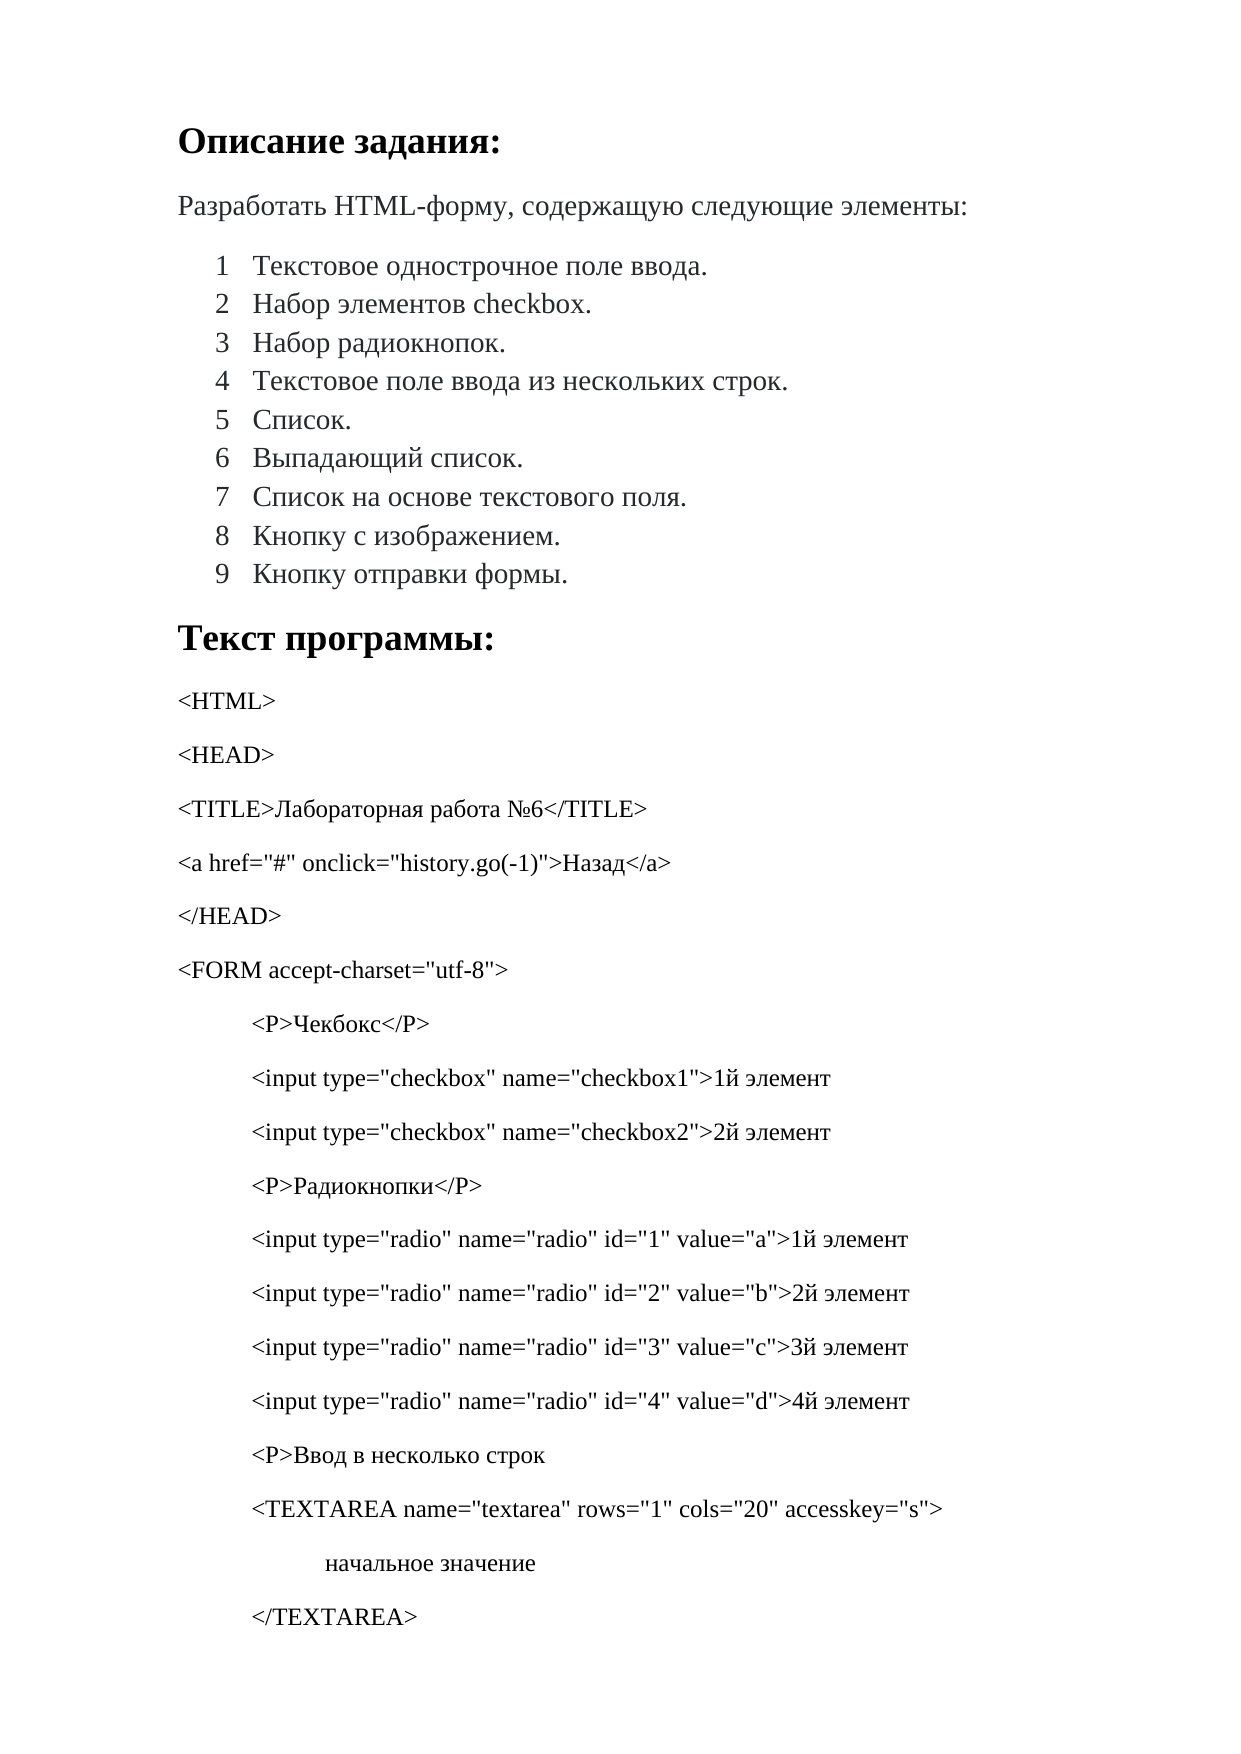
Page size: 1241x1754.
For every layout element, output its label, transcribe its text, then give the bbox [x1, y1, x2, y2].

list Список на основе текстового поля. [215, 479, 1152, 513]
list Кнопку отправки формы. [215, 556, 1152, 590]
text Текст программы: [177, 616, 1152, 659]
text <HEAD> [177, 740, 1152, 769]
list Кнопку с изображением. [215, 518, 1152, 551]
text <a href="#" onclick="history.go(-1)">Назад</a> [177, 848, 1152, 876]
text <TEXTAREA name="textarea" rows="1" cols="20" accesskey="s"> [177, 1494, 1152, 1523]
list Набор элементов checkbox. [215, 286, 1152, 320]
list Текстовое поле ввода из нескольких строк. [215, 363, 1152, 397]
text <P>Чекбокс</P> [177, 1009, 1152, 1038]
text <HTML> [177, 686, 1152, 715]
text начальное значение [177, 1548, 1152, 1576]
text <P>Радиокнопки</P> [177, 1171, 1152, 1199]
text <input type="radio" name="radio" id="1" value="a">1й элемент [177, 1224, 1152, 1253]
list Набор радиокнопок. [215, 325, 1152, 358]
text </TEXTAREA> [177, 1602, 1152, 1630]
list Список. [215, 402, 1152, 436]
list Выпадающий список. [215, 441, 1152, 474]
text <TITLE>Лабораторная работа №6</TITLE> [177, 794, 1152, 822]
text </HEAD> [177, 901, 1152, 930]
text Описание задания: [177, 118, 1152, 161]
text <input type="checkbox" name="checkbox1">1й элемент [177, 1063, 1152, 1092]
text <input type="radio" name="radio" id="3" value="c">3й элемент [177, 1332, 1152, 1361]
text <input type="radio" name="radio" id="2" value="b">2й элемент [177, 1278, 1152, 1307]
text Разработать HTML-форму, содержащую следующие элементы: [177, 188, 1152, 222]
text <FORM accept-charset="utf-8"> [177, 955, 1152, 984]
list Текстовое однострочное поле ввода. [215, 248, 1152, 281]
text <P>Ввод в несколько строк [177, 1440, 1152, 1469]
text <input type="checkbox" name="checkbox2">2й элемент [177, 1117, 1152, 1146]
text <input type="radio" name="radio" id="4" value="d">4й элемент [177, 1386, 1152, 1415]
